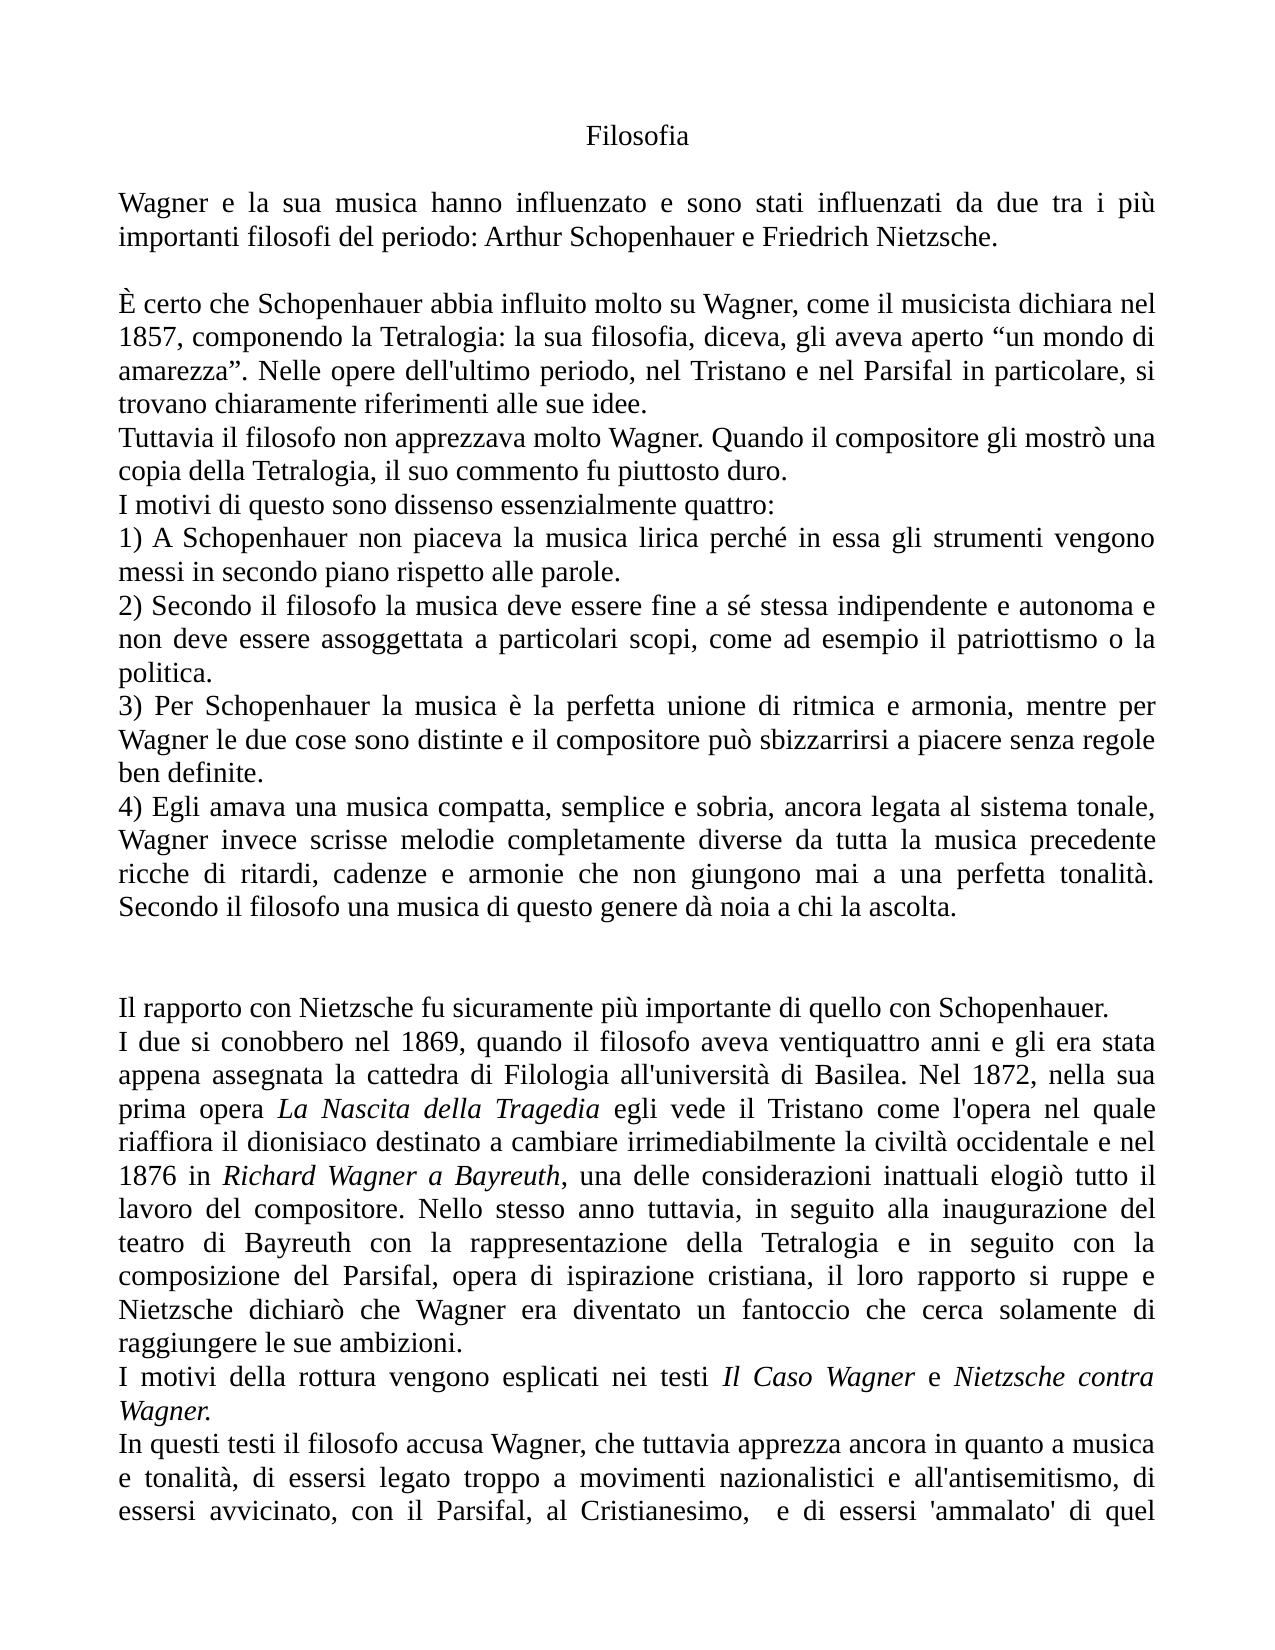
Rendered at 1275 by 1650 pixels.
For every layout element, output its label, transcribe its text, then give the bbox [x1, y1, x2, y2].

text È certo che Schopenhauer abbia influito molto su Wagner, come il musicista dichiara nel 1857, componendo la Tetralogia: la sua filosofia, diceva, gli aveva aperto “un mondo di amarezza”. Nelle opere dell'ultimo periodo, nel Tristano e nel Parsifal in particolare, si trovano chiaramente riferimenti alle sue idee. [118, 286, 1157, 420]
text I motivi della rottura vengono esplicati nei testi Il Caso Wagner e Nietzsche contra Wagner. [118, 1359, 1157, 1426]
text Il rapporto con Nietzsche fu sicuramente più importante di quello con Schopenhauer. [118, 990, 1157, 1024]
text 1) A Schopenhauer non piaceva la musica lirica perché in essa gli strumenti vengono messi in secondo piano rispetto alle parole. [118, 521, 1157, 588]
text Wagner e la sua musica hanno influenzato e sono stati influenzati da due tra i più importanti filosofi del periodo: Arthur Schopenhauer e Friedrich Nietzsche. [118, 185, 1157, 252]
text I motivi di questo sono dissenso essenzialmente quattro: [118, 487, 1157, 521]
text 4) Egli amava una musica compatta, semplice e sobria, ancora legata al sistema tonale, Wagner invece scrisse melodie completamente diverse da tutta la musica precedente ricche di ritardi, cadenze e armonie che non giungono mai a una perfetta tonalità. Secondo il filosofo una musica di questo genere dà noia a chi la ascolta. [118, 789, 1157, 923]
text Tuttavia il filosofo non apprezzava molto Wagner. Quando il compositore gli mostrò una copia della Tetralogia, il suo commento fu piuttosto duro. [118, 420, 1157, 487]
text 3) Per Schopenhauer la musica è la perfetta unione di ritmica e armonia, mentre per Wagner le due cose sono distinte e il compositore può sbizzarrirsi a piacere senza regole ben definite. [118, 688, 1157, 789]
text Filosofia [118, 118, 1157, 152]
text 2) Secondo il filosofo la musica deve essere fine a sé stessa indipendente e autonoma e non deve essere assoggettata a particolari scopi, come ad esempio il patriottismo o la politica. [118, 588, 1157, 688]
text In questi testi il filosofo accusa Wagner, che tuttavia apprezza ancora in quanto a musica e tonalità, di essersi legato troppo a movimenti nazionalistici e all'antisemitismo, di essersi avvicinato, con il Parsifal, al Cristianesimo, e di essersi 'ammalato' di quel [118, 1426, 1157, 1527]
text I due si conobbero nel 1869, quando il filosofo aveva ventiquattro anni e gli era stata appena assegnata la cattedra di Filologia all'università di Basilea. Nel 1872, nella sua prima opera La Nascita della Tragedia egli vede il Tristano come l'opera nel quale riaffiora il dionisiaco destinato a cambiare irrimediabilmente la civiltà occidentale e nel 1876 in Richard Wagner a Bayreuth, una delle considerazioni inattuali elogiò tutto il lavoro del compositore. Nello stesso anno tuttavia, in seguito alla inaugurazione del teatro di Bayreuth con la rappresentazione della Tetralogia e in seguito con la composizione del Parsifal, opera di ispirazione cristiana, il loro rapporto si ruppe e Nietzsche dichiarò che Wagner era diventato un fantoccio che cerca solamente di raggiungere le sue ambizioni. [118, 1024, 1157, 1359]
